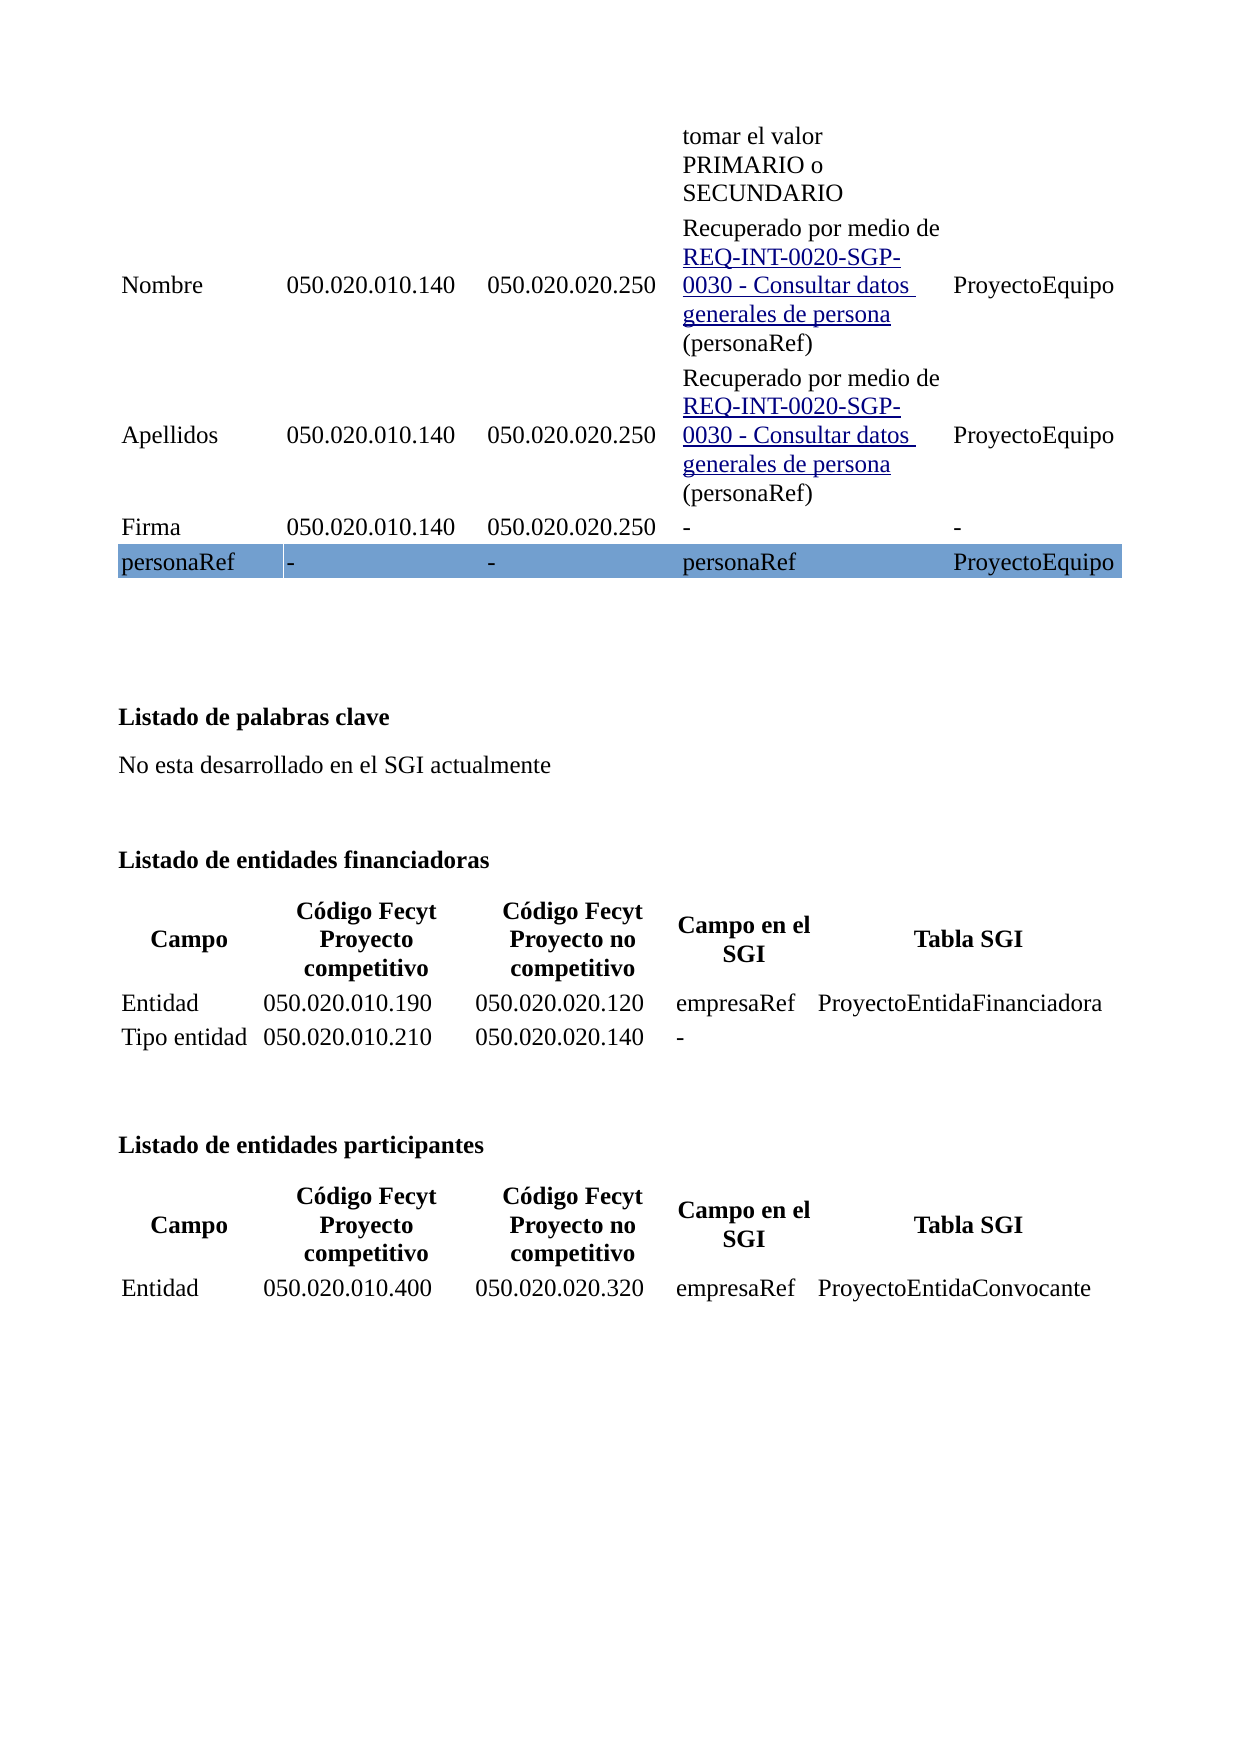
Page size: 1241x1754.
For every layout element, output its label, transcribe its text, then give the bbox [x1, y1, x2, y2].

table_cell empresaRef [673, 1270, 815, 1305]
table_cell - [284, 544, 484, 578]
table_cell personaRef [679, 544, 950, 578]
table_cell Entidad [118, 985, 260, 1019]
table_cell tomar el valor PRIMARIO o SECUNDARIO [679, 118, 950, 210]
table_cell [484, 118, 679, 210]
table_cell [284, 118, 484, 210]
table_cell ProyectoEquipo [950, 544, 1122, 578]
table_cell 050.020.010.140 [284, 360, 484, 509]
table_cell ProyectoEntidaFinanciadora [815, 985, 1122, 1019]
table_cell Entidad [118, 1270, 260, 1305]
table_header Código Fecyt Proyecto competitivo [260, 1178, 472, 1270]
table_cell ProyectoEquipo [950, 360, 1122, 509]
table_cell - [484, 544, 679, 578]
table_cell Recuperado por medio de REQ-INT-0020-SGP-0030 - Consultar datos generales de persona (personaRef) [679, 210, 950, 360]
table_cell - [679, 509, 950, 544]
table_header Campo [118, 893, 260, 985]
table_cell Recuperado por medio de REQ-INT-0020-SGP-0030 - Consultar datos generales de persona (personaRef) [679, 360, 950, 509]
table_header Campo en el SGI [673, 1178, 815, 1270]
table_header Código Fecyt Proyecto no competitivo [472, 1178, 673, 1270]
table_cell empresaRef [673, 985, 815, 1019]
table_cell 050.020.020.250 [484, 509, 679, 544]
table_header Código Fecyt Proyecto competitivo [260, 893, 472, 985]
table_cell [815, 1020, 1122, 1054]
table_cell ProyectoEquipo [950, 210, 1122, 360]
table_cell Nombre [118, 210, 283, 360]
table_header Código Fecyt Proyecto no competitivo [472, 893, 673, 985]
table_cell Firma [118, 509, 283, 544]
table_cell [118, 118, 283, 210]
table_cell 050.020.020.250 [484, 210, 679, 360]
text Listado de entidades participantes [118, 1131, 1122, 1159]
table_header Campo [118, 1178, 260, 1270]
table_header Tabla SGI [815, 1178, 1122, 1270]
text No esta desarrollado en el SGI actualmente [118, 750, 1122, 779]
table_cell 050.020.020.140 [472, 1020, 673, 1054]
table_cell - [950, 509, 1122, 544]
table_cell [950, 118, 1122, 210]
table_cell - [673, 1020, 815, 1054]
table_cell ProyectoEntidaConvocante [815, 1270, 1122, 1305]
table_cell 050.020.010.210 [260, 1020, 472, 1054]
table_cell 050.020.010.400 [260, 1270, 472, 1305]
table_header Tabla SGI [815, 893, 1122, 985]
table_cell 050.020.020.120 [472, 985, 673, 1019]
table_header Campo en el SGI [673, 893, 815, 985]
table_cell personaRef [118, 544, 283, 578]
table_cell 050.020.010.190 [260, 985, 472, 1019]
table_cell 050.020.020.320 [472, 1270, 673, 1305]
text Listado de palabras clave [118, 702, 1122, 731]
table_cell Tipo entidad [118, 1020, 260, 1054]
table_cell 050.020.010.140 [284, 509, 484, 544]
table_cell 050.020.020.250 [484, 360, 679, 509]
table_cell Apellidos [118, 360, 283, 509]
table_cell 050.020.010.140 [284, 210, 484, 360]
text Listado de entidades financiadoras [118, 845, 1122, 874]
